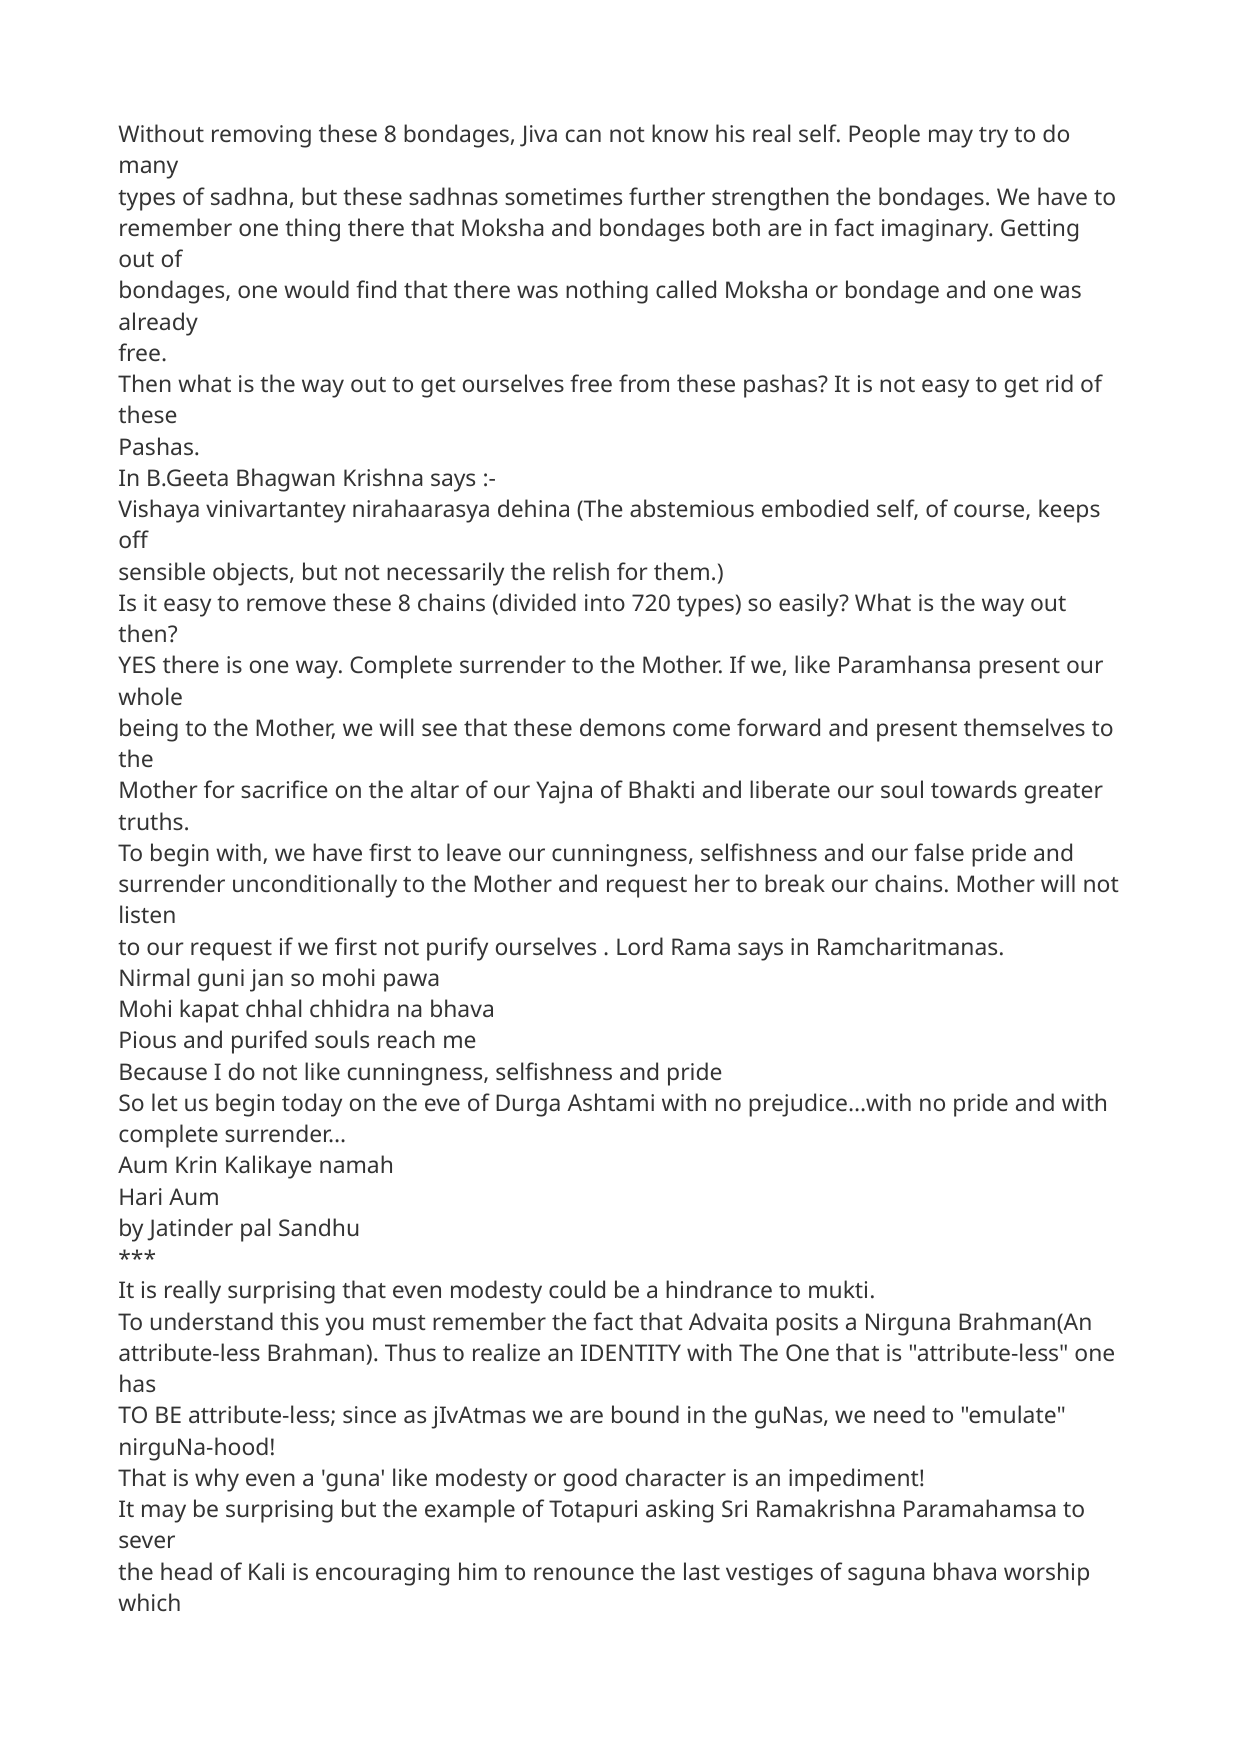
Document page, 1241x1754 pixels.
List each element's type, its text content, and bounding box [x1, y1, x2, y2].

text It may be surprising but the example of Totapuri asking Sri Ramakrishna Paramahamsa to sever [118, 1493, 1122, 1556]
text Mohi kapat chhal chhidra na bhava [118, 993, 1122, 1024]
text Without removing these 8 bondages, Jiva can not know his real self. People may try to do many [118, 118, 1122, 181]
text To begin with, we have first to leave our cunningness, selfishness and our false pride and [118, 837, 1122, 868]
text types of sadhna, but these sadhnas sometimes further strengthen the bondages. We have to [118, 181, 1122, 212]
text Nirmal guni jan so mohi pawa [118, 962, 1122, 993]
text bondages, one would find that there was nothing called Moksha or bondage and one was already [118, 274, 1122, 337]
text Because I do not like cunningness, selfishness and pride [118, 1056, 1122, 1087]
text Hari Aum [118, 1181, 1122, 1212]
text Vishaya vinivartantey nirahaarasya dehina (The abstemious embodied self, of course, keeps off [118, 493, 1122, 556]
text So let us begin today on the eve of Durga Ashtami with no prejudice…with no pride and with [118, 1087, 1122, 1118]
text attribute-less Brahman). Thus to realize an IDENTITY with The One that is "attribute-less" one has [118, 1337, 1122, 1399]
text being to the Mother, we will see that these demons come forward and present themselves to the [118, 712, 1122, 774]
text Mother for sacrifice on the altar of our Yajna of Bhakti and liberate our soul towards greater truths. [118, 774, 1122, 837]
text Aum Krin Kalikaye namah [118, 1149, 1122, 1181]
text the head of Kali is encouraging him to renounce the last vestiges of saguna bhava worship which [118, 1556, 1122, 1618]
text Then what is the way out to get ourselves free from these pashas? It is not easy to get rid of these [118, 368, 1122, 431]
text sensible objects, but not necessarily the relish for them.) [118, 556, 1122, 587]
text In B.Geeta Bhagwan Krishna says :- [118, 462, 1122, 493]
text Is it easy to remove these 8 chains (divided into 720 types) so easily? What is the way out then? [118, 587, 1122, 649]
text It is really surprising that even modesty could be a hindrance to mukti. [118, 1274, 1122, 1306]
text free. [118, 337, 1122, 368]
text That is why even a 'guna' like modesty or good character is an impediment! [118, 1462, 1122, 1493]
text complete surrender… [118, 1118, 1122, 1149]
text YES there is one way. Complete surrender to the Mother. If we, like Paramhansa present our whole [118, 649, 1122, 712]
text remember one thing there that Moksha and bondages both are in fact imaginary. Getting out of [118, 212, 1122, 274]
text TO BE attribute-less; since as jIvAtmas we are bound in the guNas, we need to "emulate" [118, 1399, 1122, 1431]
text Pious and purifed souls reach me [118, 1024, 1122, 1056]
text surrender unconditionally to the Mother and request her to break our chains. Mother will not listen [118, 868, 1122, 931]
text To understand this you must remember the fact that Advaita posits a Nirguna Brahman(An [118, 1306, 1122, 1337]
text nirguNa-hood! [118, 1431, 1122, 1462]
text by Jatinder pal Sandhu [118, 1212, 1122, 1243]
text to our request if we first not purify ourselves . Lord Rama says in Ramcharitmanas. [118, 931, 1122, 962]
text *** [118, 1243, 1122, 1274]
text Pashas. [118, 431, 1122, 462]
